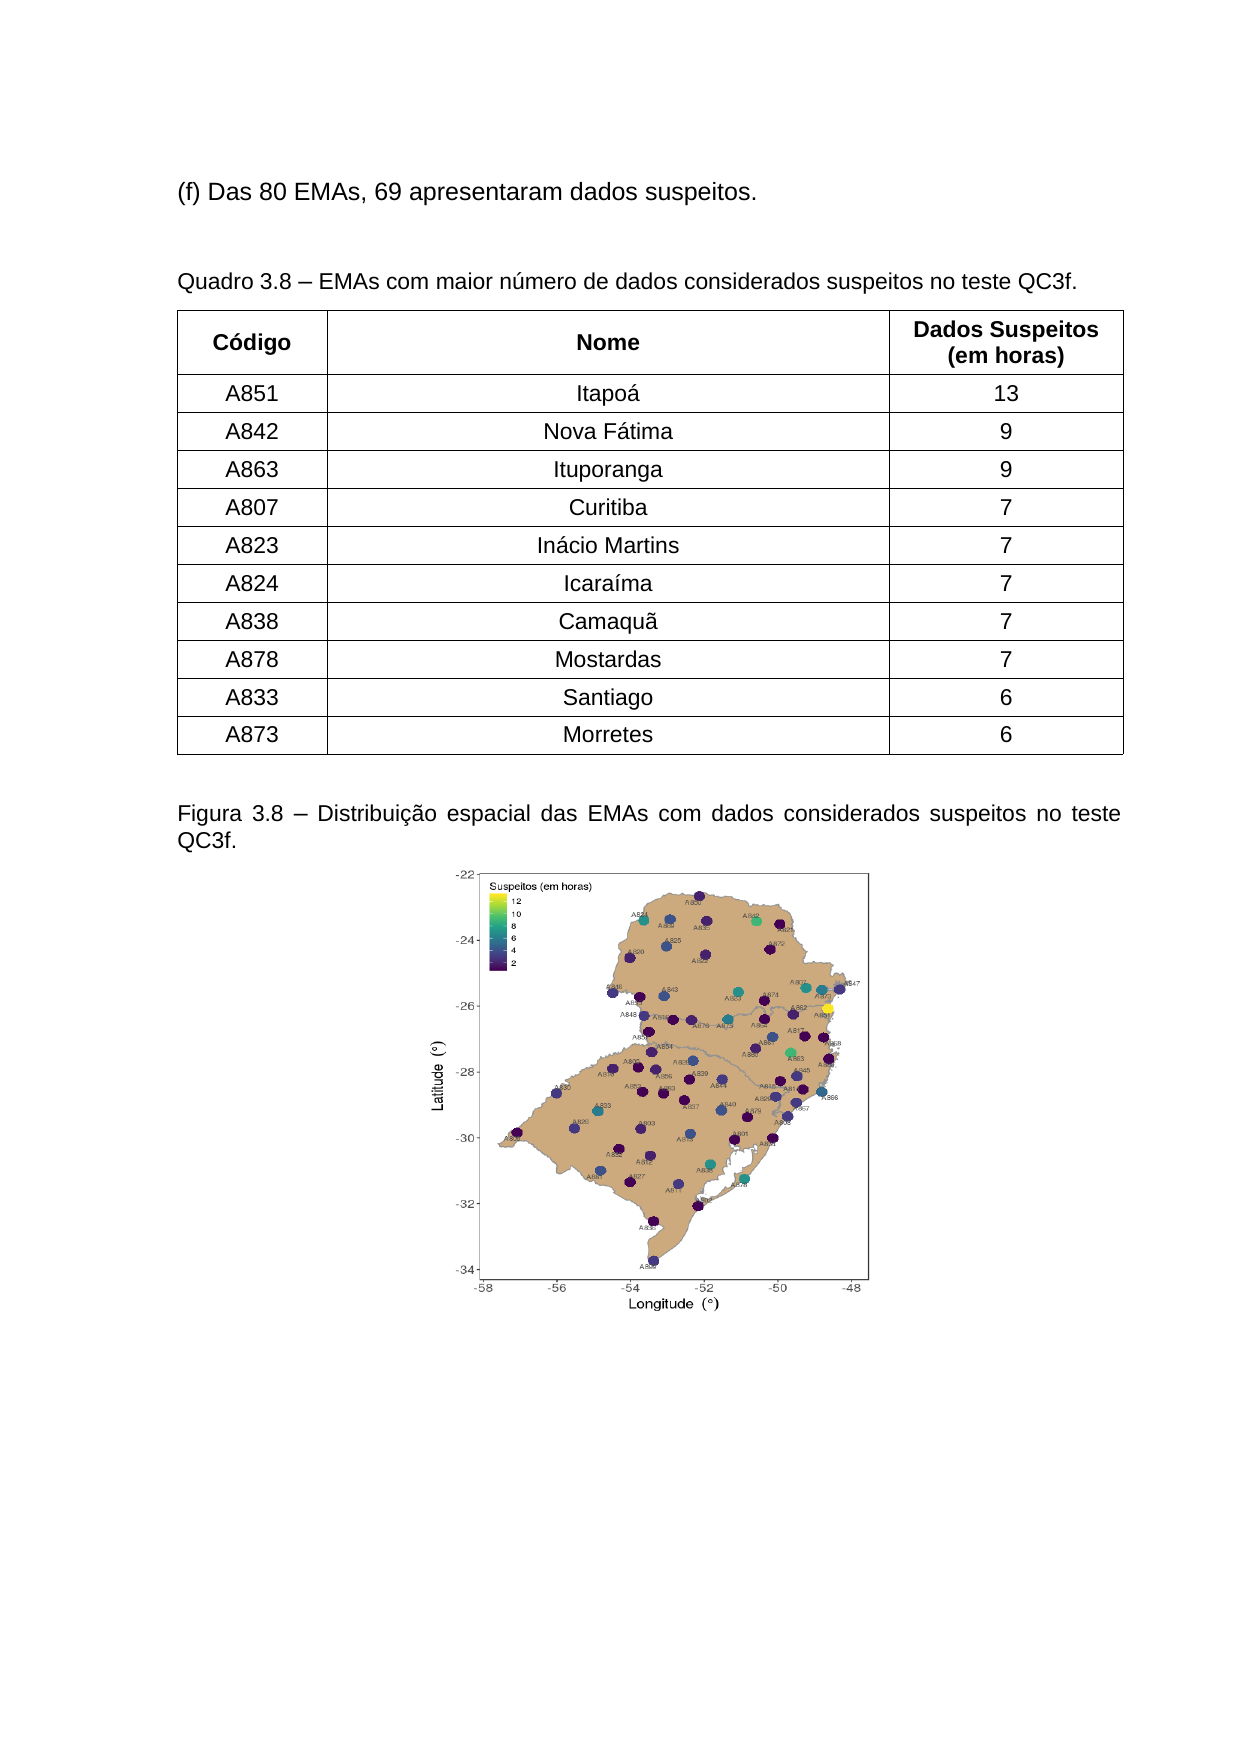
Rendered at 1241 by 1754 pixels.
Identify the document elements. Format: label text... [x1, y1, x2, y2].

table_cell 9 [890, 413, 1123, 450]
table_cell Nova Fátima [328, 413, 889, 450]
text (f) Das 80 EMAs, 69 apresentaram dados suspeitos. [177, 177, 1122, 206]
table_cell 7 [890, 489, 1123, 526]
table_cell A873 [178, 717, 327, 753]
table_cell 7 [890, 641, 1123, 678]
table_cell A842 [178, 413, 327, 450]
table_cell Itapoá [328, 375, 889, 412]
table_cell 7 [890, 603, 1123, 640]
table_cell 13 [890, 375, 1123, 412]
table_cell 7 [890, 527, 1123, 564]
table_cell A807 [178, 489, 327, 526]
table_cell 6 [890, 679, 1123, 716]
picture [424, 868, 875, 1319]
text Figura 3.8 – Distribuição espacial das EMAs com dados considerados suspeitos no teste QC3f. [177, 798, 1122, 853]
table_cell Inácio Martins [328, 527, 889, 564]
table_cell Camaquã [328, 603, 889, 640]
table_cell A863 [178, 451, 327, 488]
table_cell Icaraíma [328, 565, 889, 602]
text Quadro 3.8 – EMAs com maior número de dados considerados suspeitos no teste QC3f. [177, 266, 1122, 294]
table_cell A878 [178, 641, 327, 678]
table_cell Santiago [328, 679, 889, 716]
table_cell Morretes [328, 717, 889, 753]
table_cell A851 [178, 375, 327, 412]
table_header Dados Suspeitos (em horas) [890, 311, 1123, 374]
table_cell A824 [178, 565, 327, 602]
table_cell A838 [178, 603, 327, 640]
table_header Nome [328, 311, 889, 374]
table_cell A823 [178, 527, 327, 564]
table_cell 7 [890, 565, 1123, 602]
table_cell 9 [890, 451, 1123, 488]
table_cell Mostardas [328, 641, 889, 678]
table_cell Ituporanga [328, 451, 889, 488]
table_header Código [178, 311, 327, 374]
table_cell A833 [178, 679, 327, 716]
table_cell 6 [890, 717, 1123, 753]
table_cell Curitiba [328, 489, 889, 526]
